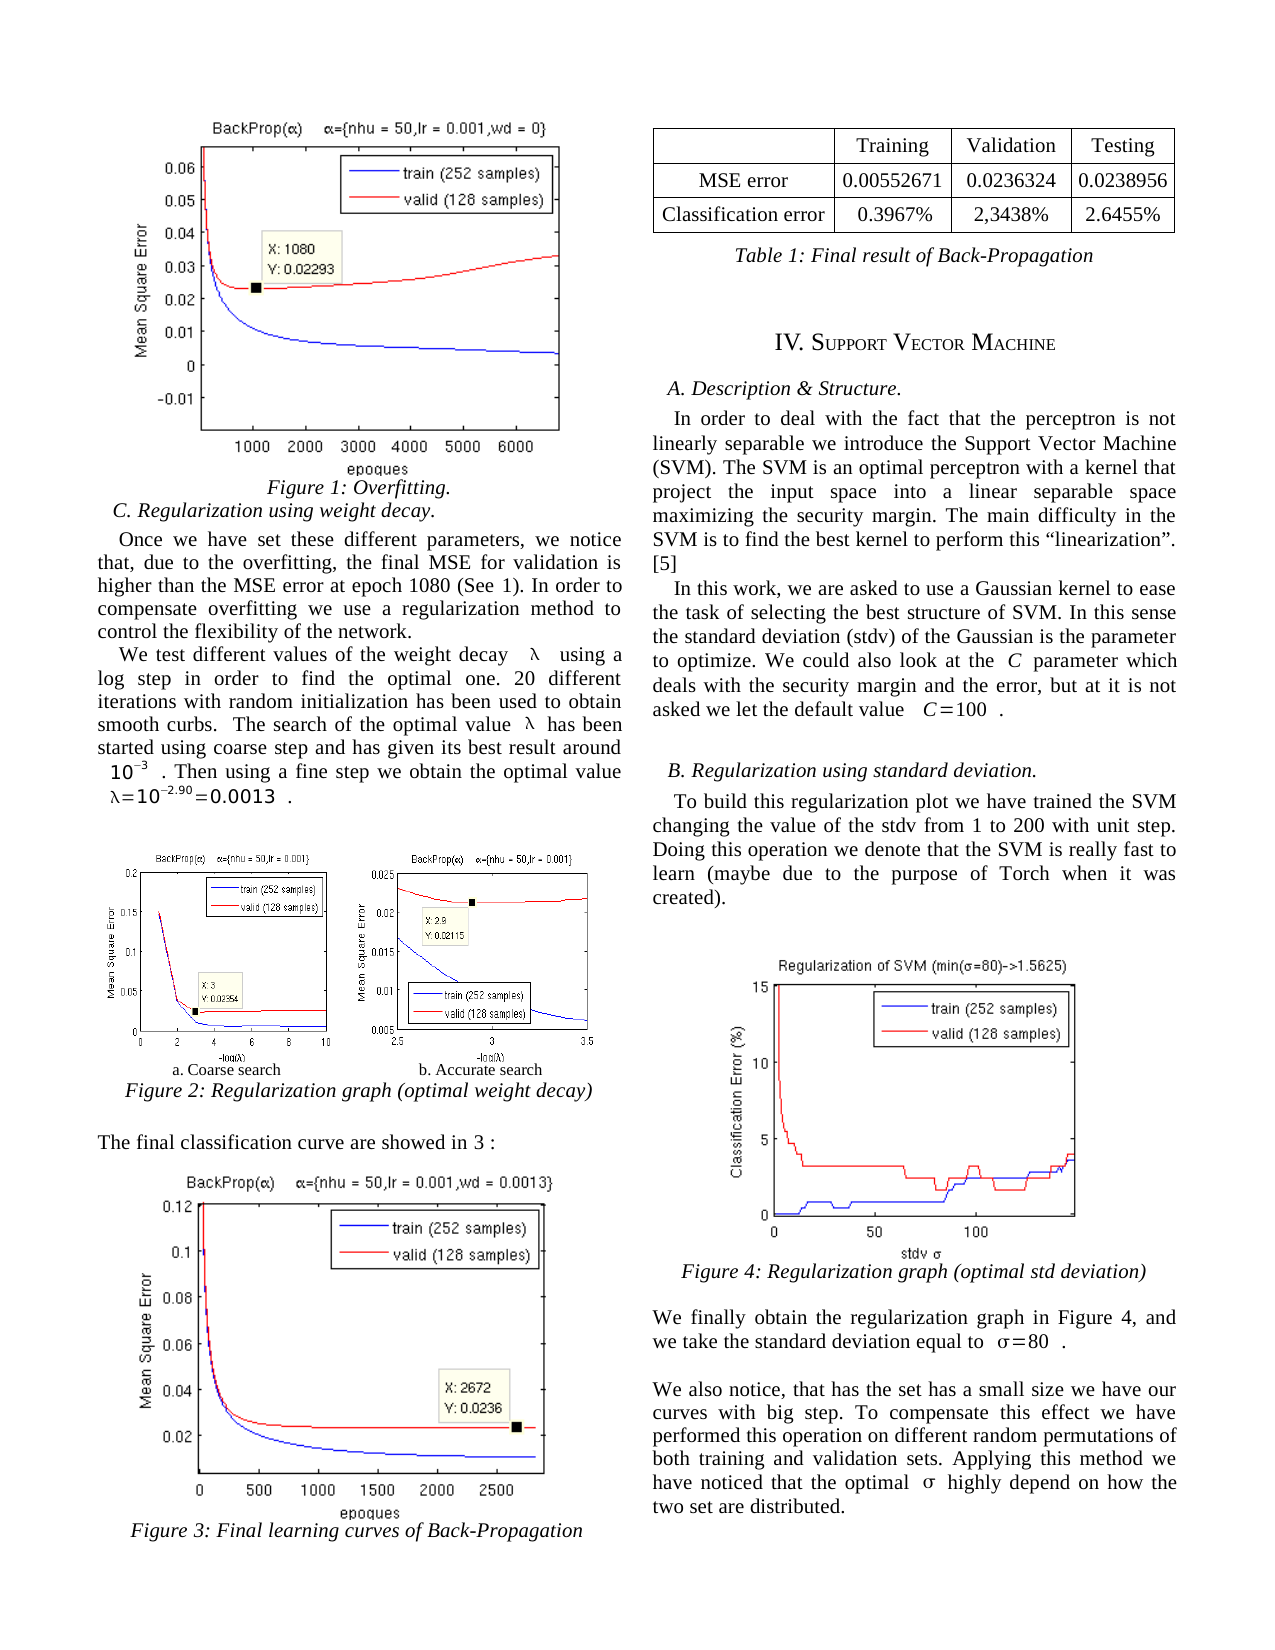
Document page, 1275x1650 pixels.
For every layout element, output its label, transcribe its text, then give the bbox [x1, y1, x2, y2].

text Once we have set these different parameters, we notice that, due to the overfitting, the final MSE for validation is higher than the MSE error at epoch 1080 (See Figure 1). In order to compensate overfitting we use a regularization method to control the flexibility of the network. [97, 528, 622, 643]
text To build this regularization plot we have trained the SVM changing the value of the stdv from 1 to 200 with unit step. Doing this operation we denote that the SVM is really fast to learn (maybe due to the purpose of Torch when it was created). [652, 789, 1177, 909]
text We also notice, that has the set has a small size we have our curves with big step. To compensate this effect we have performed this operation on different random permutations of both training and validation sets. Applying this method we have noticed that the optimalhighly depend on how the two set are distributed. [652, 1378, 1177, 1518]
table_cell 0.0236324 [952, 164, 1071, 197]
text Figure 3: Final learning curves of Back-Propagation [127, 1520, 588, 1542]
subtitle Regularization using standard deviation. [667, 759, 1177, 782]
text We finally obtain the regularization graph in Figure 4, and we take the standard deviation equal to. [652, 1306, 1177, 1355]
text The final classification curve are showed in Figure 3 : [97, 1131, 622, 1154]
picture [100, 849, 349, 1062]
table_cell 0.0238956 [1072, 164, 1174, 197]
picture [127, 1170, 589, 1520]
table_header Validation [952, 129, 1071, 163]
table_header Training [835, 129, 951, 163]
subtitle Description & Structure. [667, 377, 1177, 400]
subtitle Support Vector Machine [652, 328, 1177, 356]
picture [719, 953, 1111, 1260]
table_header [654, 129, 834, 163]
table_cell 0.00552671 [835, 164, 951, 197]
text In this work, we are asked to use a Gaussian kernel to ease the task of selecting the best structure of SVM. In this sense the standard deviation (stdv) of the Gaussian is the parameter to optimize. We could also look at theparameter which deals with the security margin and the error, but at it is not asked we let the default value . [652, 576, 1177, 721]
table_cell 2,3438% [952, 198, 1071, 232]
text We test different values of the weight decay using a log step in order to find the optimal one. 20 different iterations with random initialization has been used to obtain smooth curbs. The search of the optimal valuehas been started using coarse step and has given its best result around. Then using a fine step we obtain the optimal value . [97, 643, 622, 809]
subtitle Regularization using weight decay. [112, 105, 622, 522]
text Figure 2: Regularization graph (optimal weight decay) [101, 837, 619, 1102]
table_cell 0.3967% [835, 198, 951, 232]
text a. Coarse search [101, 1062, 348, 1079]
table_cell 2.6455% [1072, 198, 1174, 232]
text Figure 4: Regularization graph (optimal std deviation) [656, 966, 1174, 1283]
picture [350, 849, 611, 1062]
text Figure 1: Overfitting. [104, 117, 616, 499]
table_header Testing [1072, 129, 1174, 163]
text In order to deal with the fact that the perceptron is not linearly separable we introduce the Support Vector Machine (SVM). The SVM is an optimal perceptron with a kernel that project the input space into a linear separable space maximizing the security margin. The main difficulty in the SVM is to find the best kernel to perform this “linearization”.[5] [652, 407, 1177, 575]
table_cell MSE error [654, 164, 834, 197]
text Table 1: Final result of Back-Propagation [652, 244, 1177, 267]
text b. Accurate search [351, 1062, 610, 1079]
table_cell Classification error [654, 198, 834, 232]
picture [122, 116, 604, 476]
